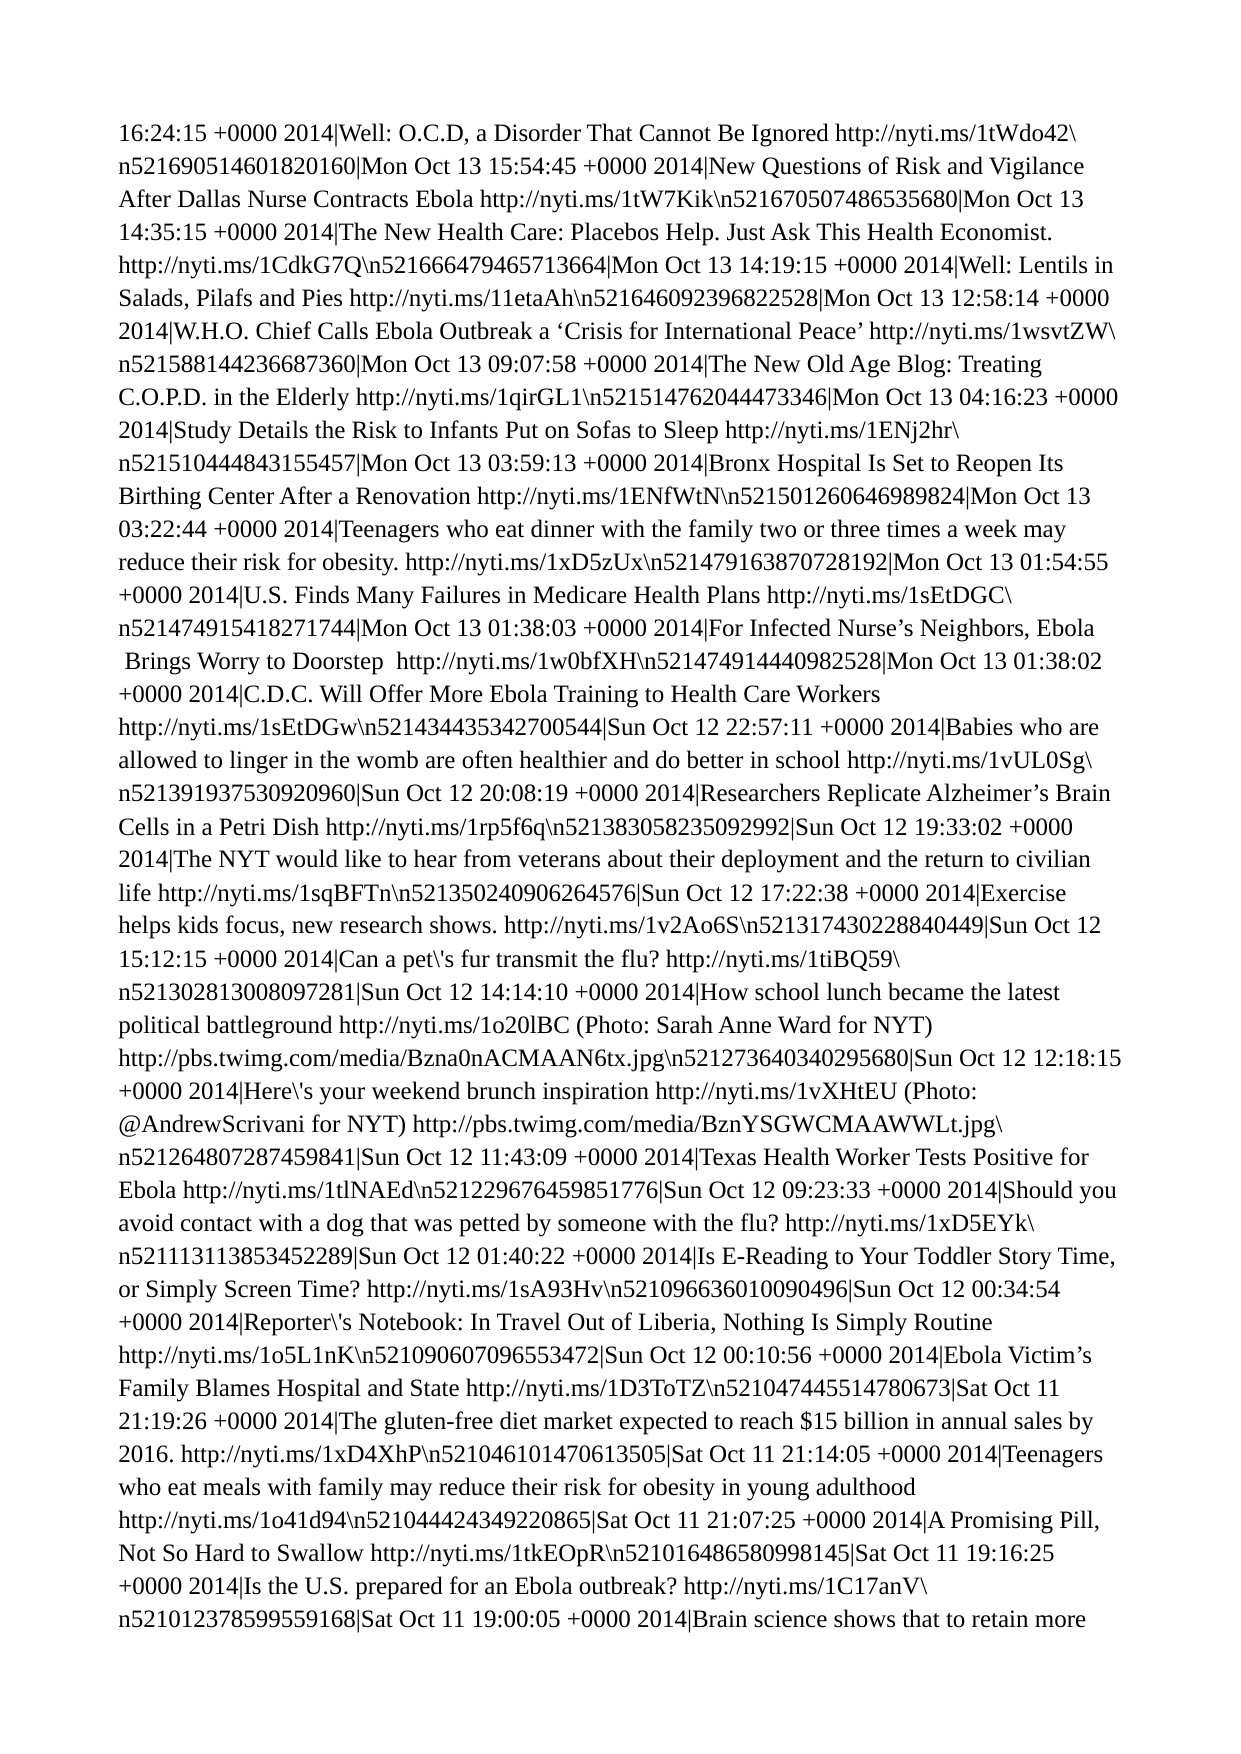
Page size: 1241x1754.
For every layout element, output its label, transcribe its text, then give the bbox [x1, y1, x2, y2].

text 16:24:15 +0000 2014|Well: O.C.D, a Disorder That Cannot Be Ignored http://nyti.ms/1tWdo42\n521690514601820160|Mon Oct 13 15:54:45 +0000 2014|New Questions of Risk and Vigilance After Dallas Nurse Contracts Ebola http://nyti.ms/1tW7Kik\n521670507486535680|Mon Oct 13 14:35:15 +0000 2014|The New Health Care: Placebos Help. Just Ask This Health Economist. http://nyti.ms/1CdkG7Q\n521666479465713664|Mon Oct 13 14:19:15 +0000 2014|Well: Lentils in Salads, Pilafs and Pies http://nyti.ms/11etaAh\n521646092396822528|Mon Oct 13 12:58:14 +0000 2014|W.H.O. Chief Calls Ebola Outbreak a ‘Crisis for International Peace’ http://nyti.ms/1wsvtZW\n521588144236687360|Mon Oct 13 09:07:58 +0000 2014|The New Old Age Blog: Treating C.O.P.D. in the Elderly http://nyti.ms/1qirGL1\n521514762044473346|Mon Oct 13 04:16:23 +0000 2014|Study Details the Risk to Infants Put on Sofas to Sleep http://nyti.ms/1ENj2hr\n521510444843155457|Mon Oct 13 03:59:13 +0000 2014|Bronx Hospital Is Set to Reopen Its Birthing Center After a Renovation http://nyti.ms/1ENfWtN\n521501260646989824|Mon Oct 13 03:22:44 +0000 2014|Teenagers who eat dinner with the family two or three times a week may reduce their risk for obesity. http://nyti.ms/1xD5zUx\n521479163870728192|Mon Oct 13 01:54:55 +0000 2014|U.S. Finds Many Failures in Medicare Health Plans http://nyti.ms/1sEtDGC\n521474915418271744|Mon Oct 13 01:38:03 +0000 2014|For Infected Nurse’s Neighbors, Ebola [118, 118, 1122, 642]
text Brings Worry to Doorstep http://nyti.ms/1w0bfXH\n521474914440982528|Mon Oct 13 01:38:02 +0000 2014|C.D.C. Will Offer More Ebola Training to Health Care Workers http://nyti.ms/1sEtDGw\n521434435342700544|Sun Oct 12 22:57:11 +0000 2014|Babies who are allowed to linger in the womb are often healthier and do better in school http://nyti.ms/1vUL0Sg\n521391937530920960|Sun Oct 12 20:08:19 +0000 2014|Researchers Replicate Alzheimer’s Brain Cells in a Petri Dish http://nyti.ms/1rp5f6q\n521383058235092992|Sun Oct 12 19:33:02 +0000 2014|The NYT would like to hear from veterans about their deployment and the return to civilian life http://nyti.ms/1sqBFTn\n521350240906264576|Sun Oct 12 17:22:38 +0000 2014|Exercise helps kids focus, new research shows. http://nyti.ms/1v2Ao6S\n521317430228840449|Sun Oct 12 15:12:15 +0000 2014|Can a pet\'s fur transmit the flu? http://nyti.ms/1tiBQ59\n521302813008097281|Sun Oct 12 14:14:10 +0000 2014|How school lunch became the latest political battleground http://nyti.ms/1o20lBC (Photo: Sarah Anne Ward for NYT) http://pbs.twimg.com/media/Bzna0nACMAAN6tx.jpg\n521273640340295680|Sun Oct 12 12:18:15 +0000 2014|Here\'s your weekend brunch inspiration http://nyti.ms/1vXHtEU (Photo: @AndrewScrivani for NYT) http://pbs.twimg.com/media/BznYSGWCMAAWWLt.jpg\n521264807287459841|Sun Oct 12 11:43:09 +0000 2014|Texas Health Worker Tests Positive for Ebola http://nyti.ms/1tlNAEd\n521229676459851776|Sun Oct 12 09:23:33 +0000 2014|Should you avoid contact with a dog that was petted by someone with the flu? http://nyti.ms/1xD5EYk\n521113113853452289|Sun Oct 12 01:40:22 +0000 2014|Is E-Reading to Your Toddler Story Time, or Simply Screen Time? http://nyti.ms/1sA93Hv\n521096636010090496|Sun Oct 12 00:34:54 +0000 2014|Reporter\'s Notebook: In Travel Out of Liberia, Nothing Is Simply Routine http://nyti.ms/1o5L1nK\n521090607096553472|Sun Oct 12 00:10:56 +0000 2014|Ebola Victim’s Family Blames Hospital and State http://nyti.ms/1D3ToTZ\n521047445514780673|Sat Oct 11 21:19:26 +0000 2014|The gluten-free diet market expected to reach $15 billion in annual sales by 2016. http://nyti.ms/1xD4XhP\n521046101470613505|Sat Oct 11 21:14:05 +0000 2014|Teenagers who eat meals with family may reduce their risk for obesity in young adulthood http://nyti.ms/1o41d94\n521044424349220865|Sat Oct 11 21:07:25 +0000 2014|A Promising Pill, Not So Hard to Swallow http://nyti.ms/1tkEOpR\n521016486580998145|Sat Oct 11 19:16:25 +0000 2014|Is the U.S. prepared for an Ebola outbreak? http://nyti.ms/1C17anV\n521012378599559168|Sat Oct 11 19:00:05 +0000 2014|Brain science shows that to retain more [118, 646, 1122, 1633]
